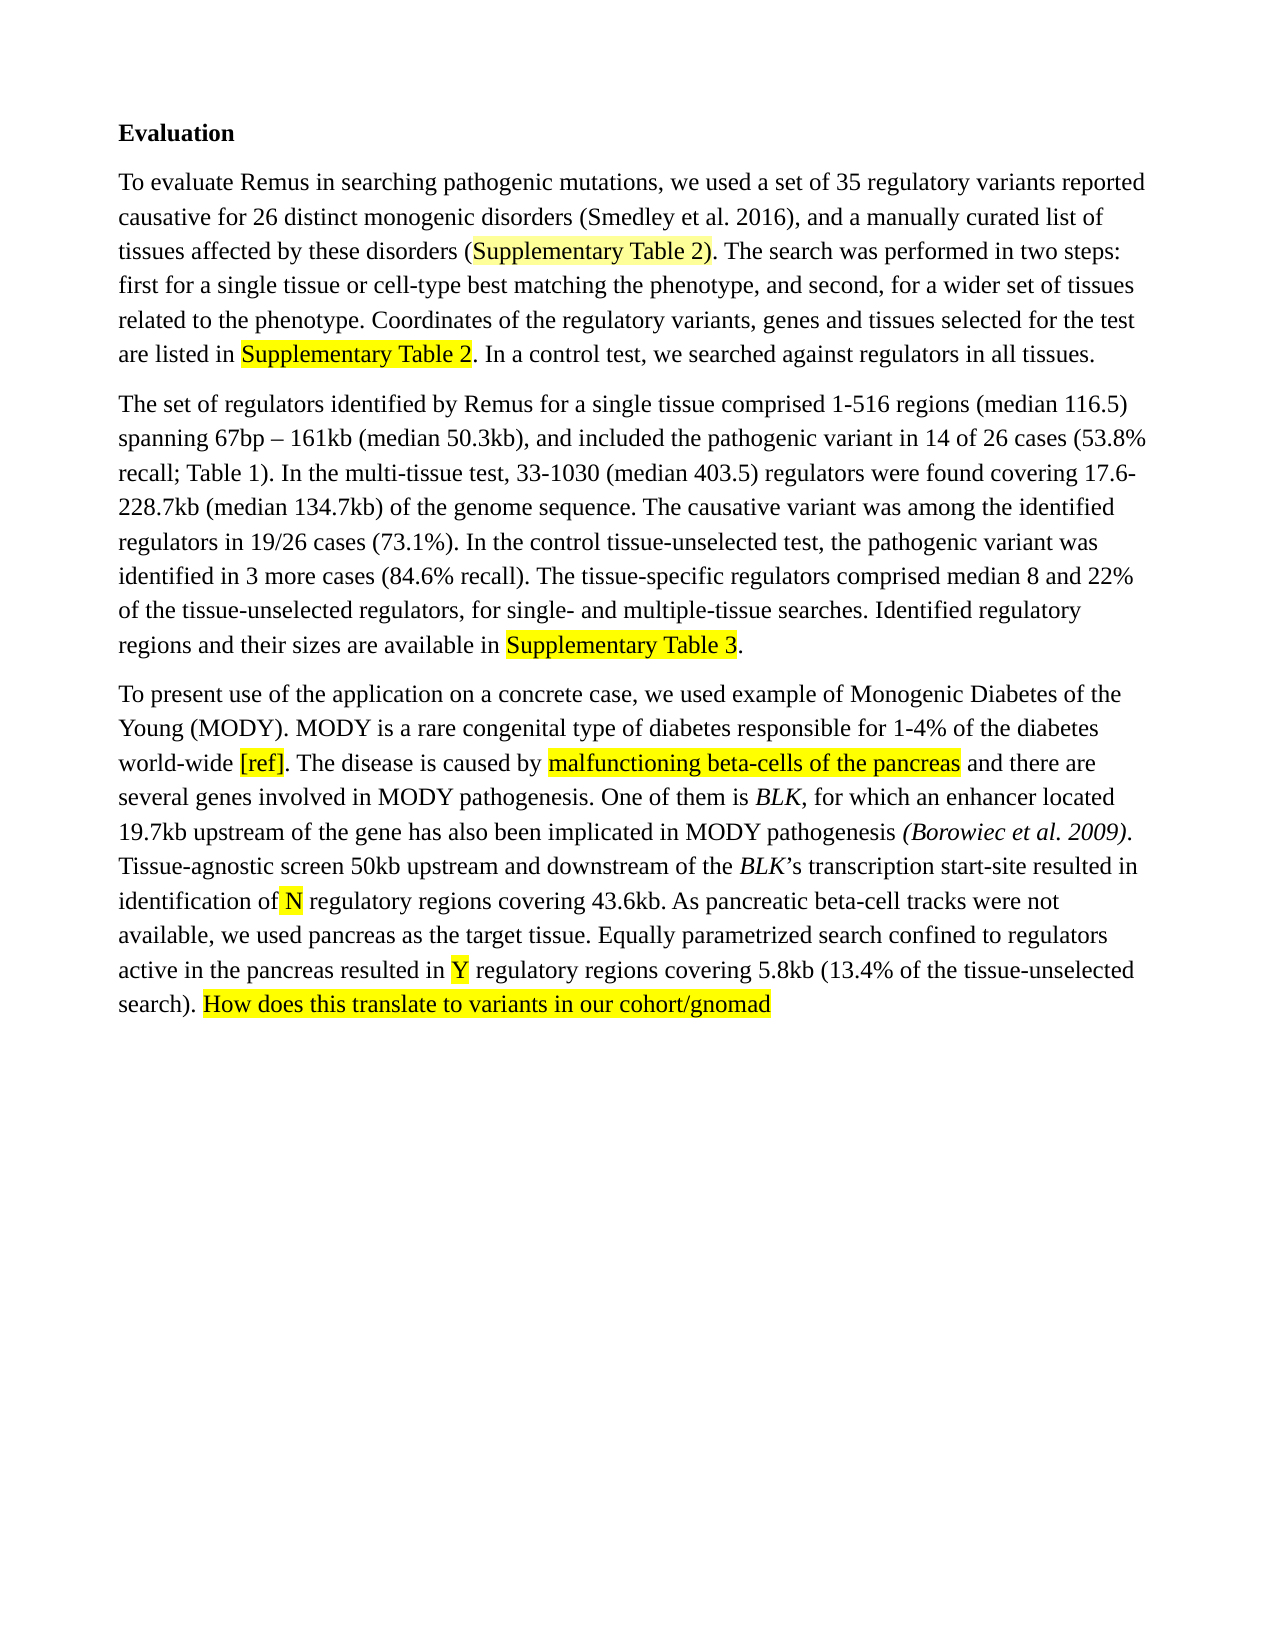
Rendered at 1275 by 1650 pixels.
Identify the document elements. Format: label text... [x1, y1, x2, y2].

text Evaluation [118, 118, 1157, 147]
text To evaluate Remus in searching pathogenic mutations, we used a set of 35 regulatory variants reported causative for 26 distinct monogenic disorders (Smedley et al. 2016)⁠, and a manually curated list of tissues affected by these disorders (Supplementary Table 2). The search was performed in two steps: first for a single tissue or cell-type best matching the phenotype, and second, for a wider set of tissues related to the phenotype. Coordinates of the regulatory variants, genes and tissues selected for the test are listed in Supplementary Table 2. In a control test, we searched against regulators in all tissues. [118, 167, 1157, 368]
text The set of regulators identified by Remus for a single tissue comprised 1-516 regions (median 116.5) spanning 67bp – 161kb (median 50.3kb), and included the pathogenic variant in 14 of 26 cases (53.8% recall; Table 1). In the multi-tissue test, 33-1030 (median 403.5) regulators were found covering 17.6-228.7kb (median 134.7kb) of the genome sequence. The causative variant was among the identified regulators in 19/26 cases (73.1%). In the control tissue-unselected test, the pathogenic variant was identified in 3 more cases (84.6% recall). The tissue-specific regulators comprised median 8 and 22% of the tissue-unselected regulators, for single- and multiple-tissue searches. Identified regulatory regions and their sizes are available in Supplementary Table 3. [118, 389, 1157, 659]
text To present use of the application on a concrete case, we used example of Monogenic Diabetes of the Young (MODY). MODY is a rare congenital type of diabetes responsible for 1-4% of the diabetes world-wide [ref]. The disease is caused by malfunctioning beta-cells of the pancreas and there are several genes involved in MODY pathogenesis. One of them is BLK, for which an enhancer located 19.7kb upstream of the gene has also been implicated in MODY pathogenesis (Borowiec et al. 2009)⁠. Tissue-agnostic screen 50kb upstream and downstream of the BLK’s transcription start-site resulted in identification of N regulatory regions covering 43.6kb. As pancreatic beta-cell tracks were not available, we used pancreas as the target tissue. Equally parametrized search confined to regulators active in the pancreas resulted in Y regulatory regions covering 5.8kb (13.4% of the tissue-unselected search). How does this translate to variants in our cohort/gnomad [118, 679, 1157, 1018]
